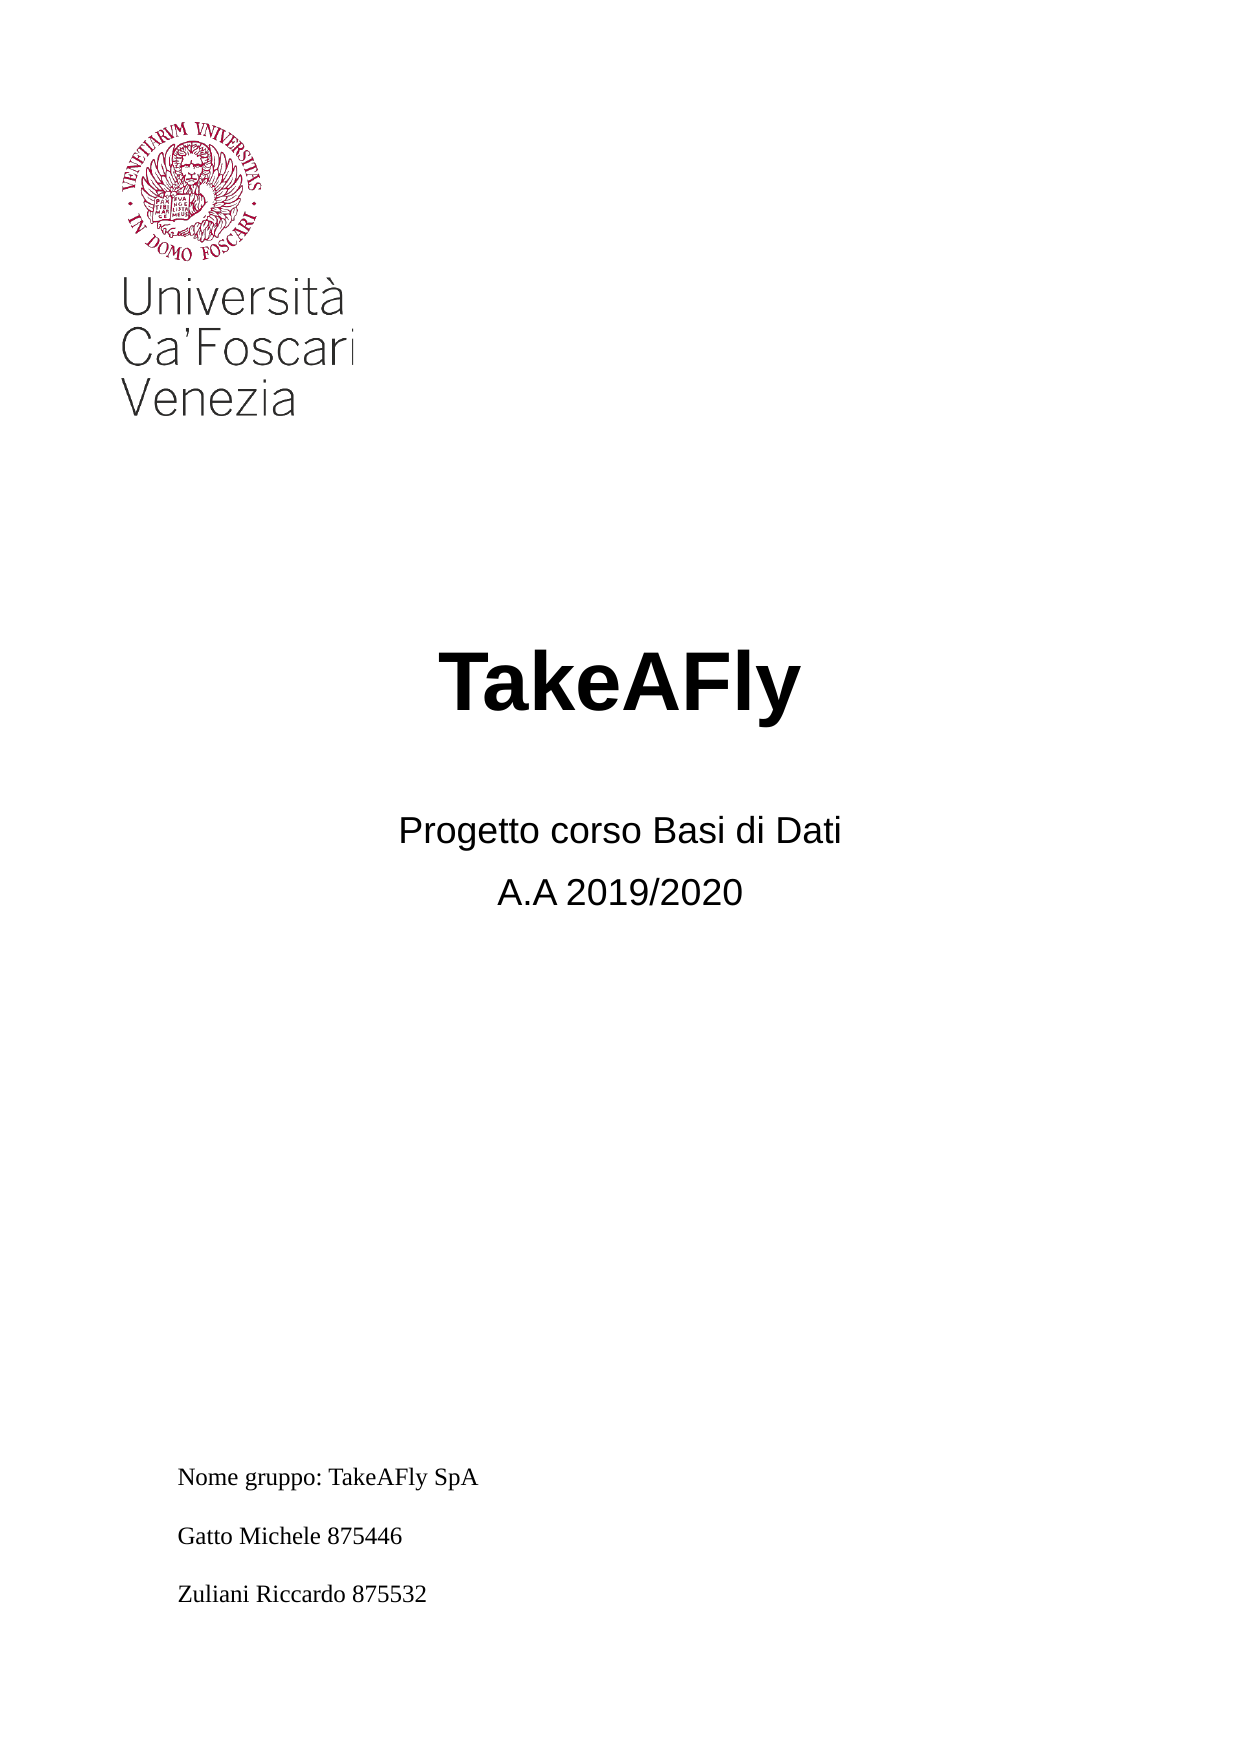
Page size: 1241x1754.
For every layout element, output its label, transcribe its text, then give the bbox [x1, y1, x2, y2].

text Nome gruppo: TakeAFly SpA [177, 1462, 1063, 1491]
text Gatto Michele 875446 [177, 1521, 1063, 1549]
text Zuliani Riccardo 875532 [177, 1579, 1063, 1608]
subtitle Progetto corso Basi di Dati [118, 808, 1122, 851]
title TakeAFly [118, 632, 1122, 728]
subtitle A.A 2019/2020 [118, 870, 1122, 913]
picture [121, 122, 354, 416]
